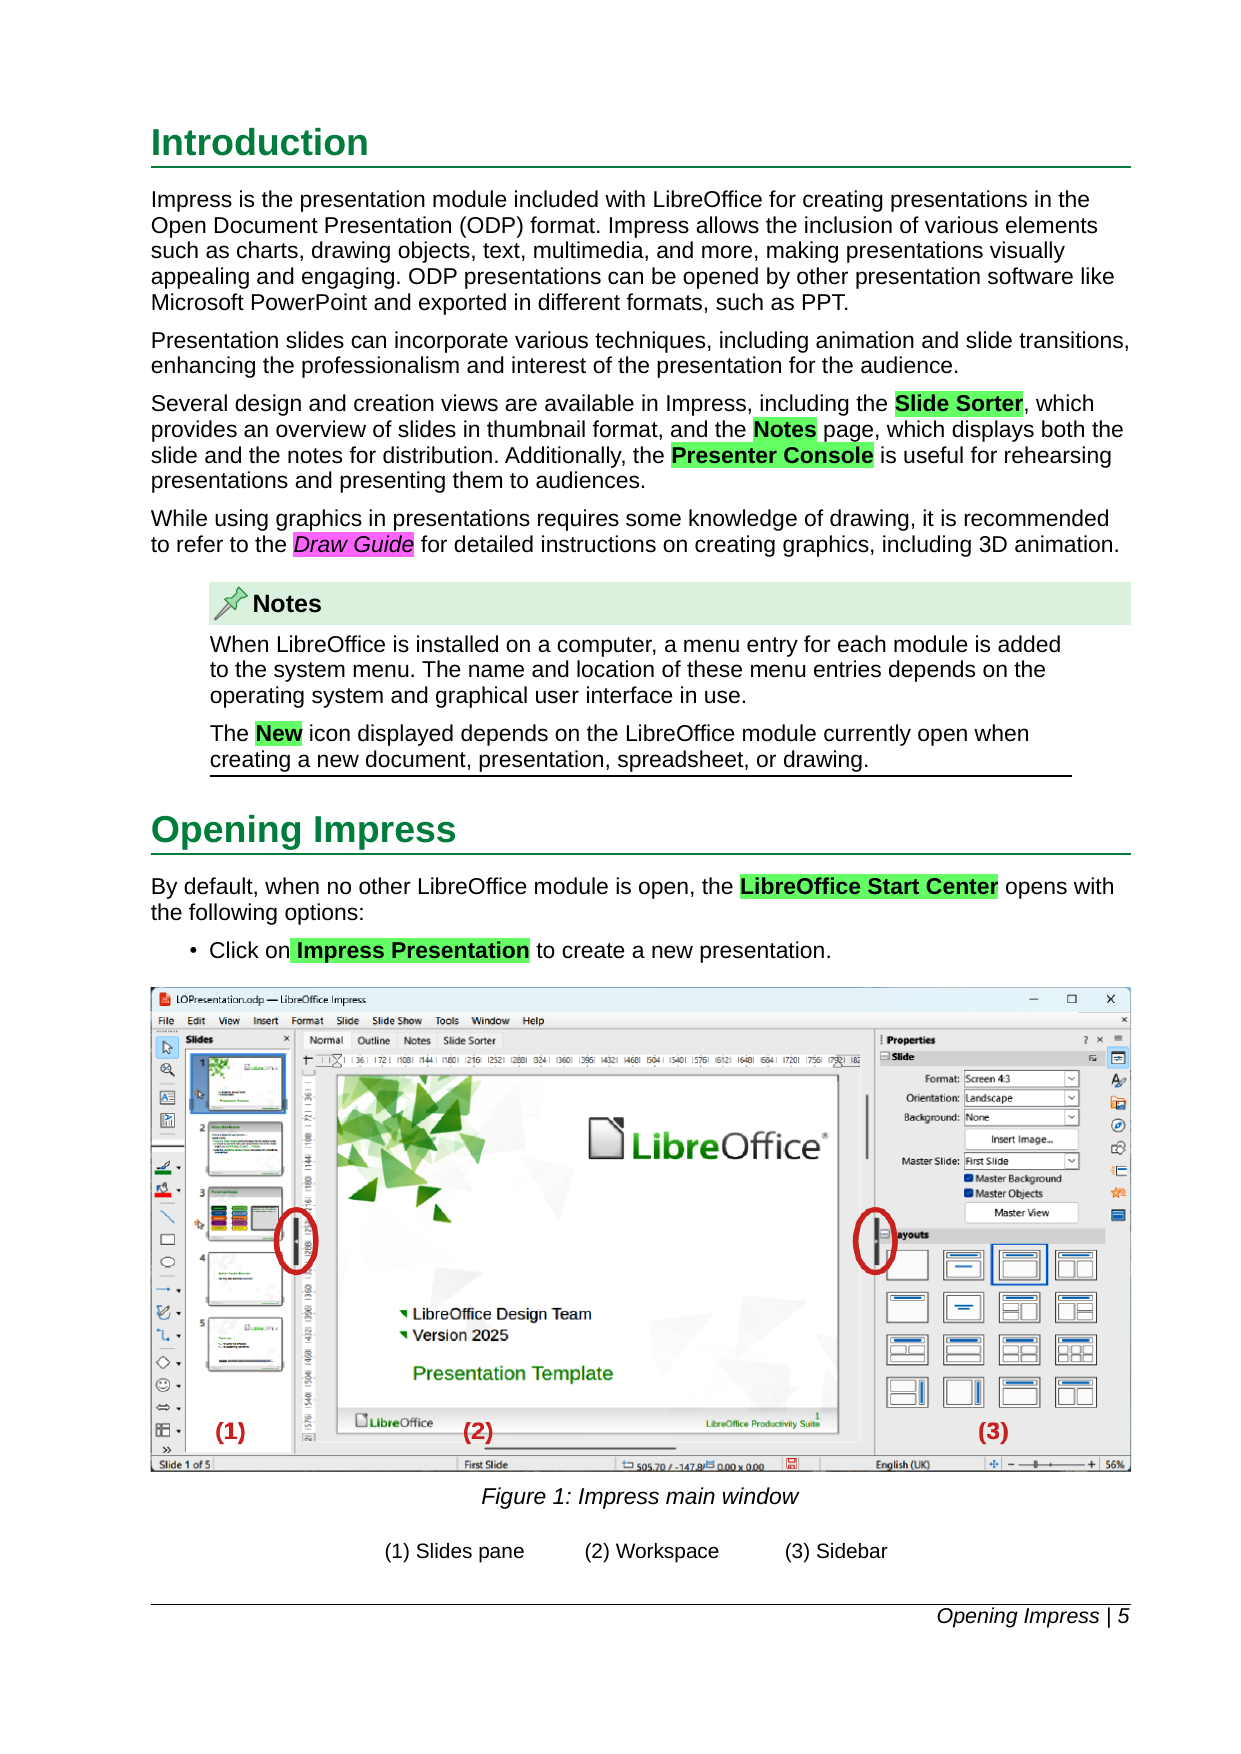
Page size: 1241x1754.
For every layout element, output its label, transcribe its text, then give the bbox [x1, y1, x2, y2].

subtitle Notes [209, 582, 1131, 625]
text Impress is the presentation module included with LibreOffice for creating presentations in the Open Document Presentation (ODP) format. Impress allows the inclusion of various elements such as charts, drawing objects, text, multimedia, and more, making presentations visually appealing and engaging. ODP presentations can be opened by other presentation software like Microsoft PowerPoint and exported in different formats, such as PPT. [151, 187, 1131, 315]
picture [150, 987, 1132, 1472]
text By default, when no other LibreOffice module is open, the LibreOffice Start Center opens with the following options: [151, 874, 1131, 925]
text When LibreOffice is installed on a computer, a menu entry for each module is added to the system menu. The name and location of these menu entries depends on the operating system and graphical user interface in use. [209, 631, 1072, 708]
table_header Workspace [566, 1534, 766, 1569]
text The New icon displayed depends on the LibreOffice module currently open when creating a new document, presentation, spreadsheet, or drawing. [209, 721, 1072, 777]
subtitle Opening Impress [151, 808, 1131, 853]
table_header Sidebar [766, 1534, 916, 1569]
text Several design and creation views are available in Impress, including the Slide Sorter, which provides an overview of slides in thumbnail format, and the Notes page, which displays both the slide and the notes for distribution. Additionally, the Presenter Console is useful for rehearsing presentations and presenting them to audiences. [151, 391, 1131, 493]
list Click on Impress Presentation to create a new presentation. [209, 937, 1131, 963]
text Figure 1: Impress main window [151, 1484, 1131, 1509]
text While using graphics in presentations requires some knowledge of drawing, it is recommended to refer to the Draw Guide for detailed instructions on creating graphics, including 3D animation. [151, 506, 1131, 557]
text Presentation slides can incorporate various techniques, including animation and slide transitions, enhancing the professionalism and interest of the presentation for the audience. [151, 327, 1131, 378]
subtitle Introduction [151, 121, 1131, 166]
table_header Slides pane [366, 1534, 566, 1569]
